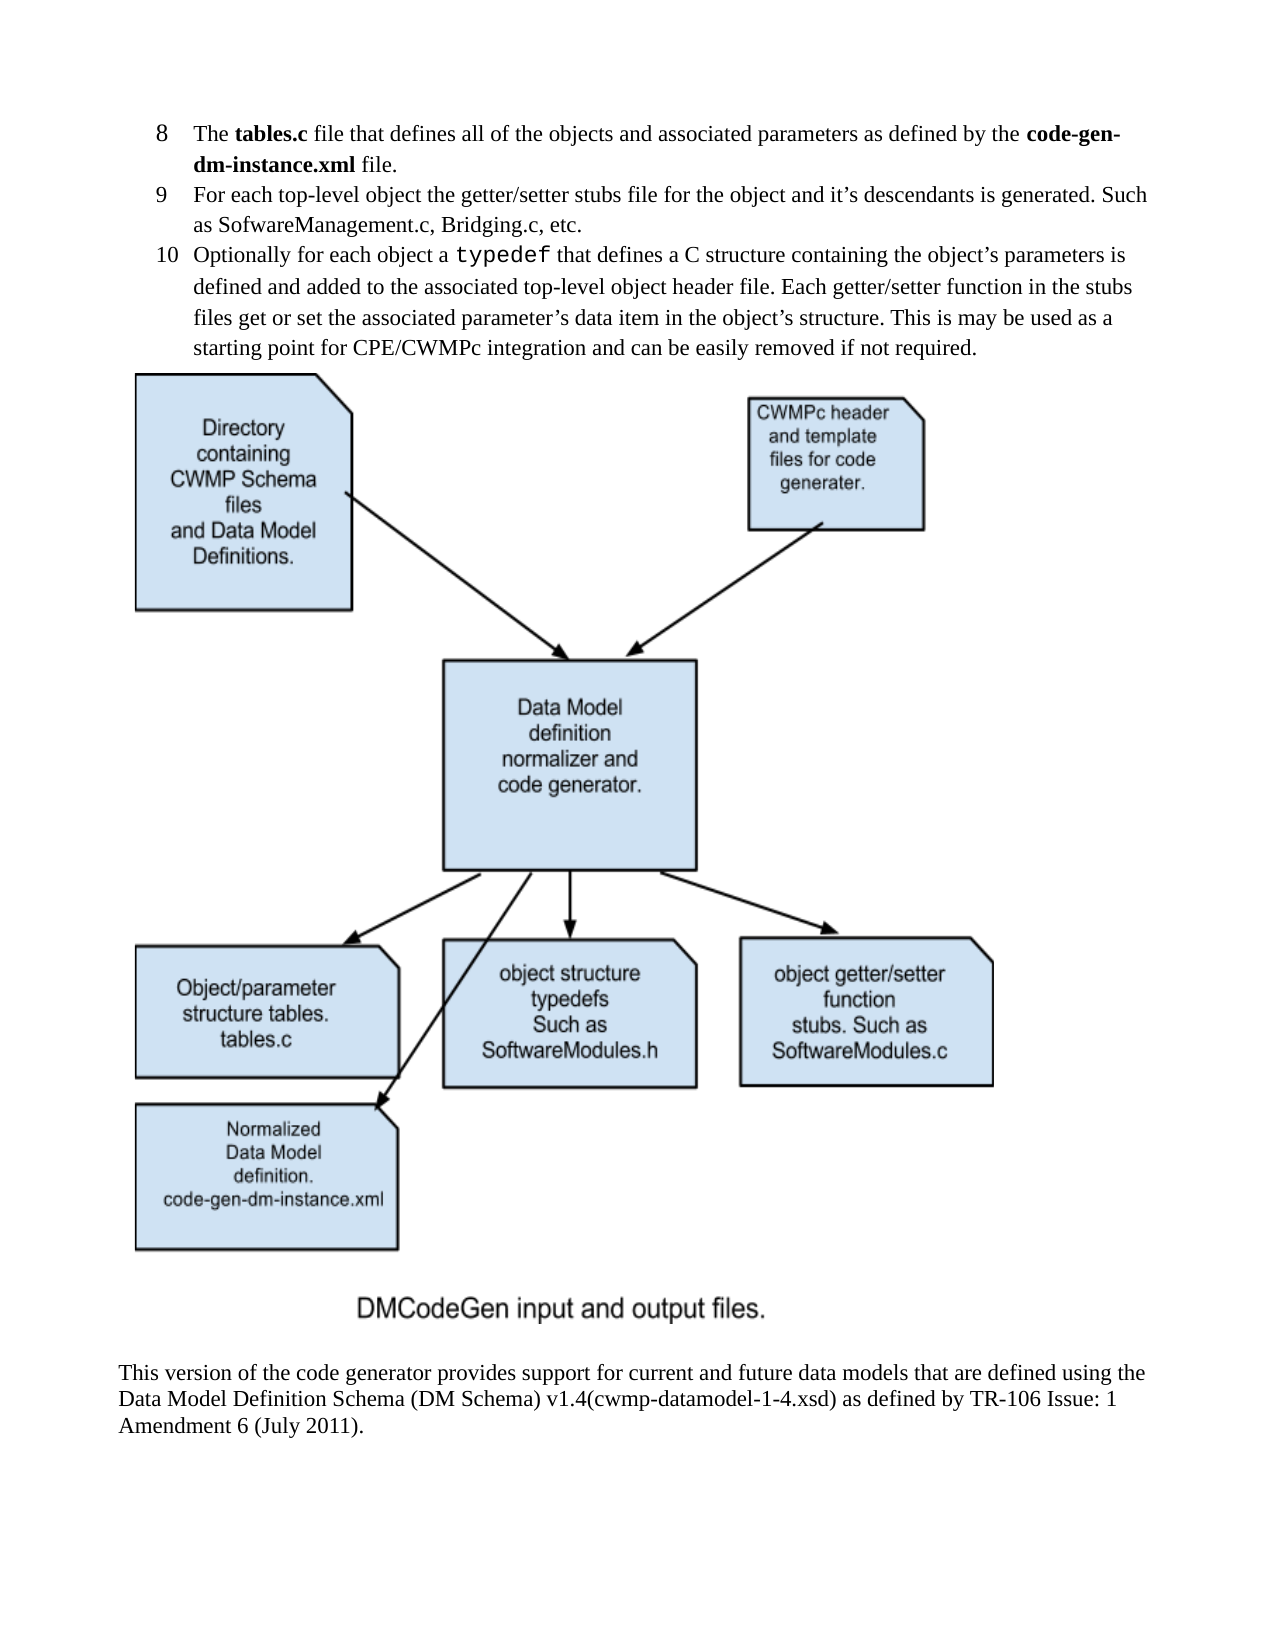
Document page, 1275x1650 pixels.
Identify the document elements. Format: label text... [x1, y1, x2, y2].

list The tables.c file that defines all of the objects and associated parameters as defined by the code-gen-dm-instance.xml file. [156, 118, 1157, 177]
list Optionally for each object a typedef that defines a C structure containing the object’s parameters is defined and added to the associated top-level object header file. Each getter/setter function in the stubs files get or set the associated parameter’s data item in the object’s structure. This is may be used as a starting point for CPE/CWMPc integration and can be easily removed if not required. [156, 241, 1157, 360]
picture [134, 373, 994, 1324]
text This version of the code generator provides support for current and future data models that are defined using the Data Model Definition Schema (DM Schema) v1.4(cwmp-datamodel-1-4.xsd) as defined by TR-106 Issue: 1 Amendment 6 (July 2011). [118, 1359, 1157, 1438]
list For each top-level object the getter/setter stubs file for the object and it’s descendants is generated. Such as SofwareManagement.c, Bridging.c, etc. [156, 181, 1157, 237]
